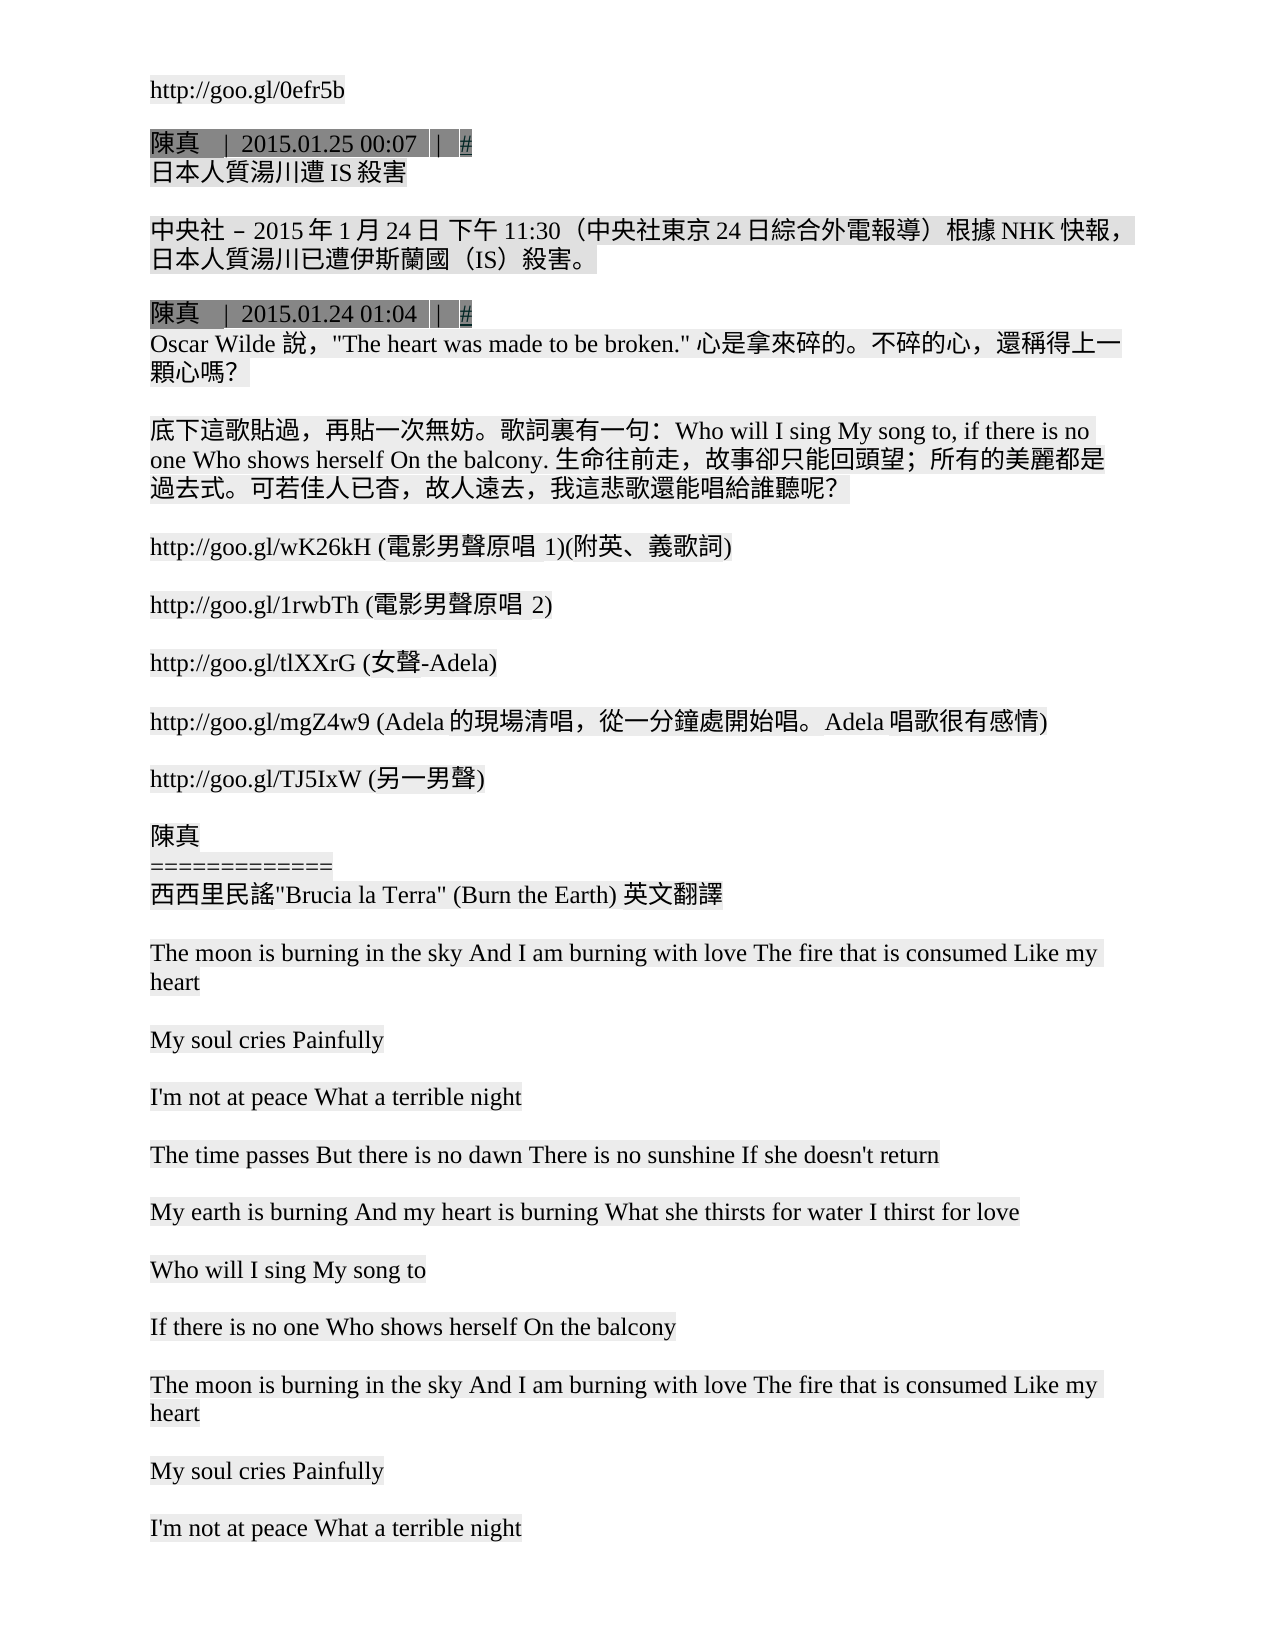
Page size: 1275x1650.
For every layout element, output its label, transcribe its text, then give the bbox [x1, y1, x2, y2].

text 陳真 | 2015.01.24 01:04 | # [150, 299, 1125, 329]
text 日本人質湯川遭IS殺害 中央社 – 2015年1月24日 下午11:30（中央社東京24日綜合外電報導）根據NHK快報，日本人質湯川已遭伊斯蘭國（IS）殺害。 [150, 158, 1125, 274]
text 陳真 | 2015.01.25 00:07 | # [150, 129, 1125, 158]
text Oscar Wilde 說，"The heart was made to be broken." 心是拿來碎的。不碎的心，還稱得上一顆心嗎？ 底下這歌貼過，再貼一次無妨。歌詞裏有一句：Who will I sing My song to, if there is no one Who shows herself On the balcony. 生命往前走，故事卻只能回頭望；所有的美麗都是過去式。可若佳人已杳，故人遠去，我這悲歌還能唱給誰聽呢？ http://goo.gl/wK26kH (電影男聲原唱 1)(附英、義歌詞) http://goo.gl/1rwbTh (電影男聲原唱 2) http://goo.gl/tlXXrG (女聲-Adela) http://goo.gl/mgZ4w9 (Adela的現場清唱，從一分鐘處開始唱。Adela唱歌很有感情) http://goo.gl/TJ5IxW (另一男聲) 陳真 ============= 西西里民謠"Brucia la Terra" (Burn the Earth) 英文翻譯 The moon is burning in the sky And I am burning with love The fire that is consumed Like my heart My soul cries Painfully I'm not at peace What a terrible night The time passes But there is no dawn There is no sunshine If she doesn't return My earth is burning And my heart is burning What she thirsts for water I thirst for love Who will I sing My song to If there is no one Who shows herself On the balcony The moon is burning in the sky And I am burning with love The fire that is consumed Like my heart My soul cries Painfully I'm not at peace What a terrible night [150, 329, 1125, 1571]
